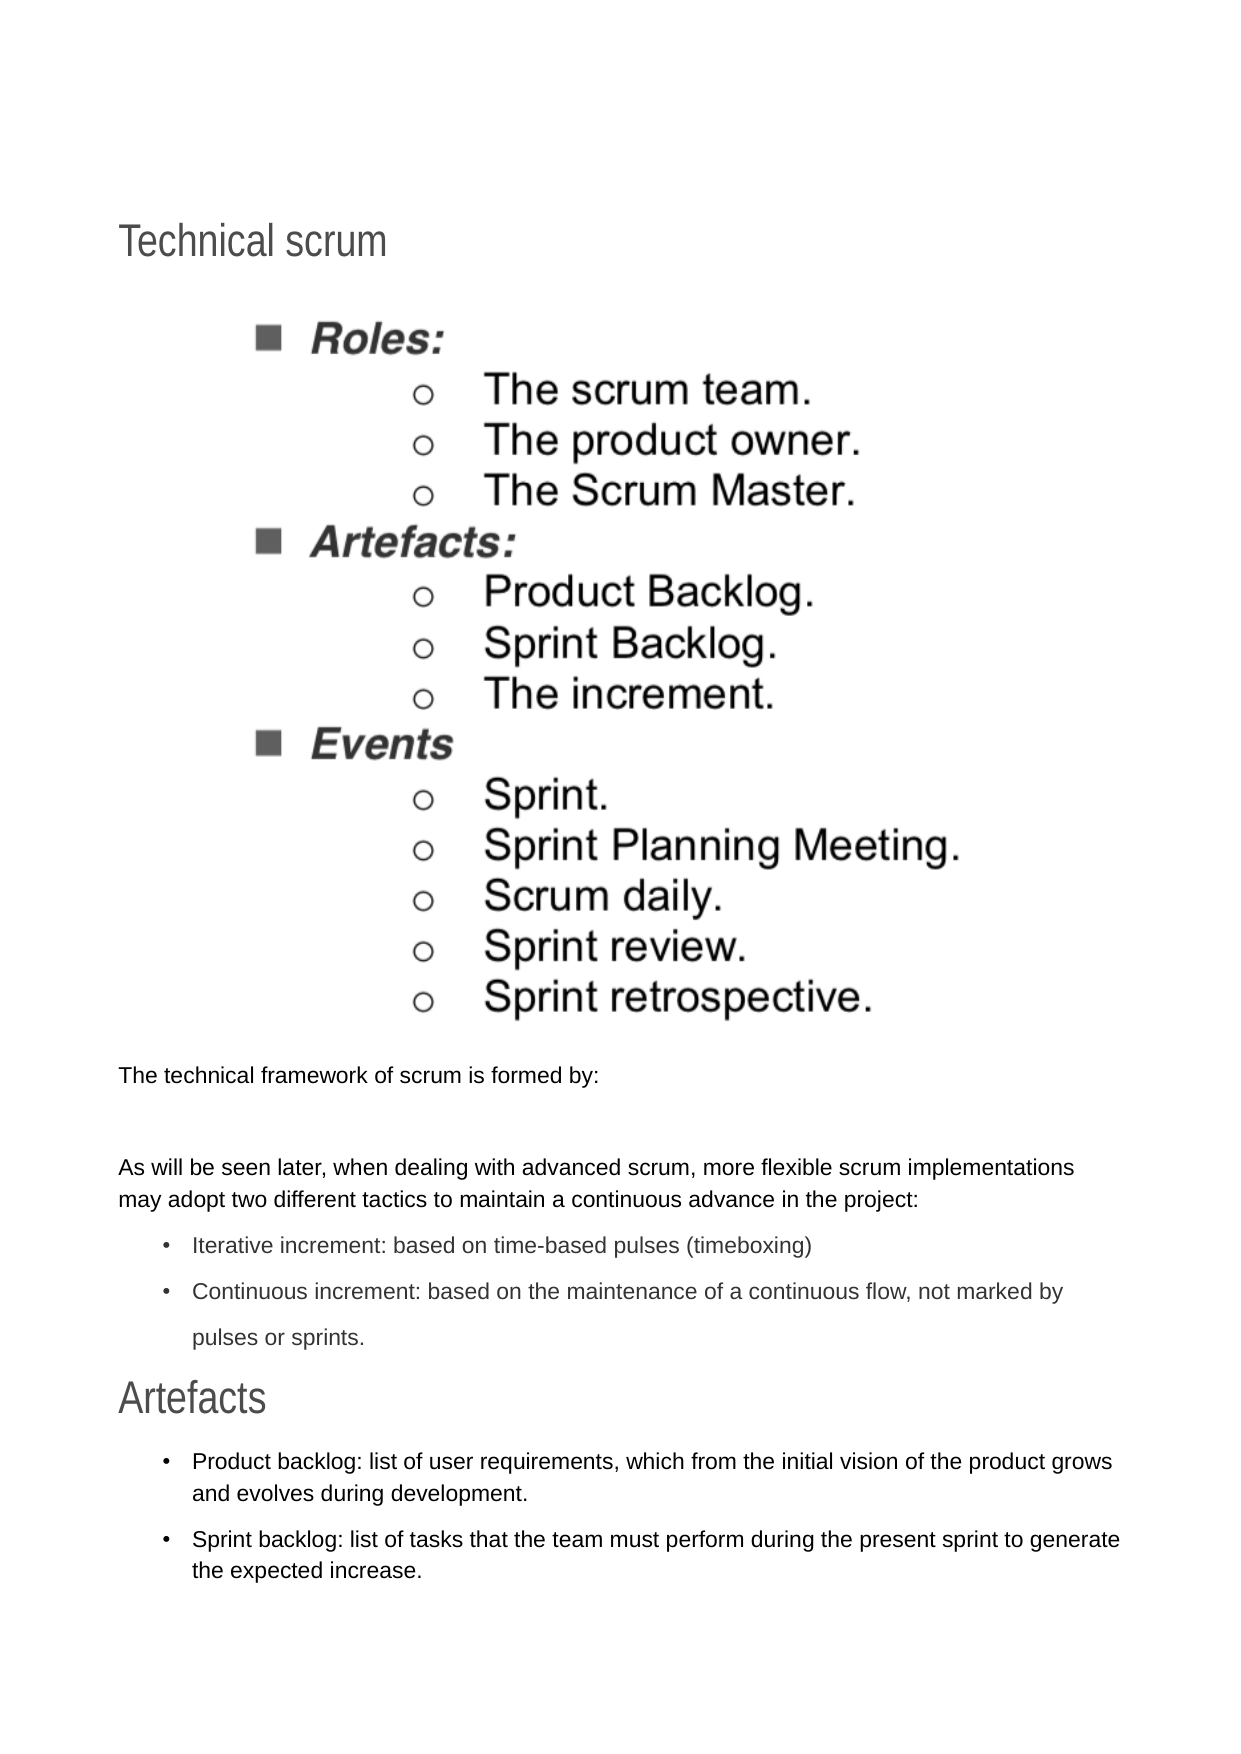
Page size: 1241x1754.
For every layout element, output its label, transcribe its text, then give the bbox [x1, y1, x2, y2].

picture [211, 281, 1101, 1057]
list Sprint backlog: list of tasks that the team must perform during the present sprint to generate the expected increase. [162, 1526, 1122, 1584]
list pulses or sprints. [162, 1324, 1122, 1351]
list Product backlog: list of user requirements, which from the initial vision of the product grows and evolves during development. [162, 1448, 1122, 1506]
text The technical framework of scrum is formed by: [118, 291, 1122, 1088]
text As will be seen later, when dealing with advanced scrum, more flexible scrum implementations may adopt two different tactics to maintain a continuous advance in the project: [118, 1154, 1122, 1212]
list Iterative increment: based on time-based pulses (timeboxing) [162, 1232, 1122, 1258]
text Technical scrum [118, 213, 1122, 266]
list Continuous increment: based on the maintenance of a continuous flow, not marked by [162, 1278, 1122, 1304]
text Artefacts [118, 1370, 1122, 1423]
